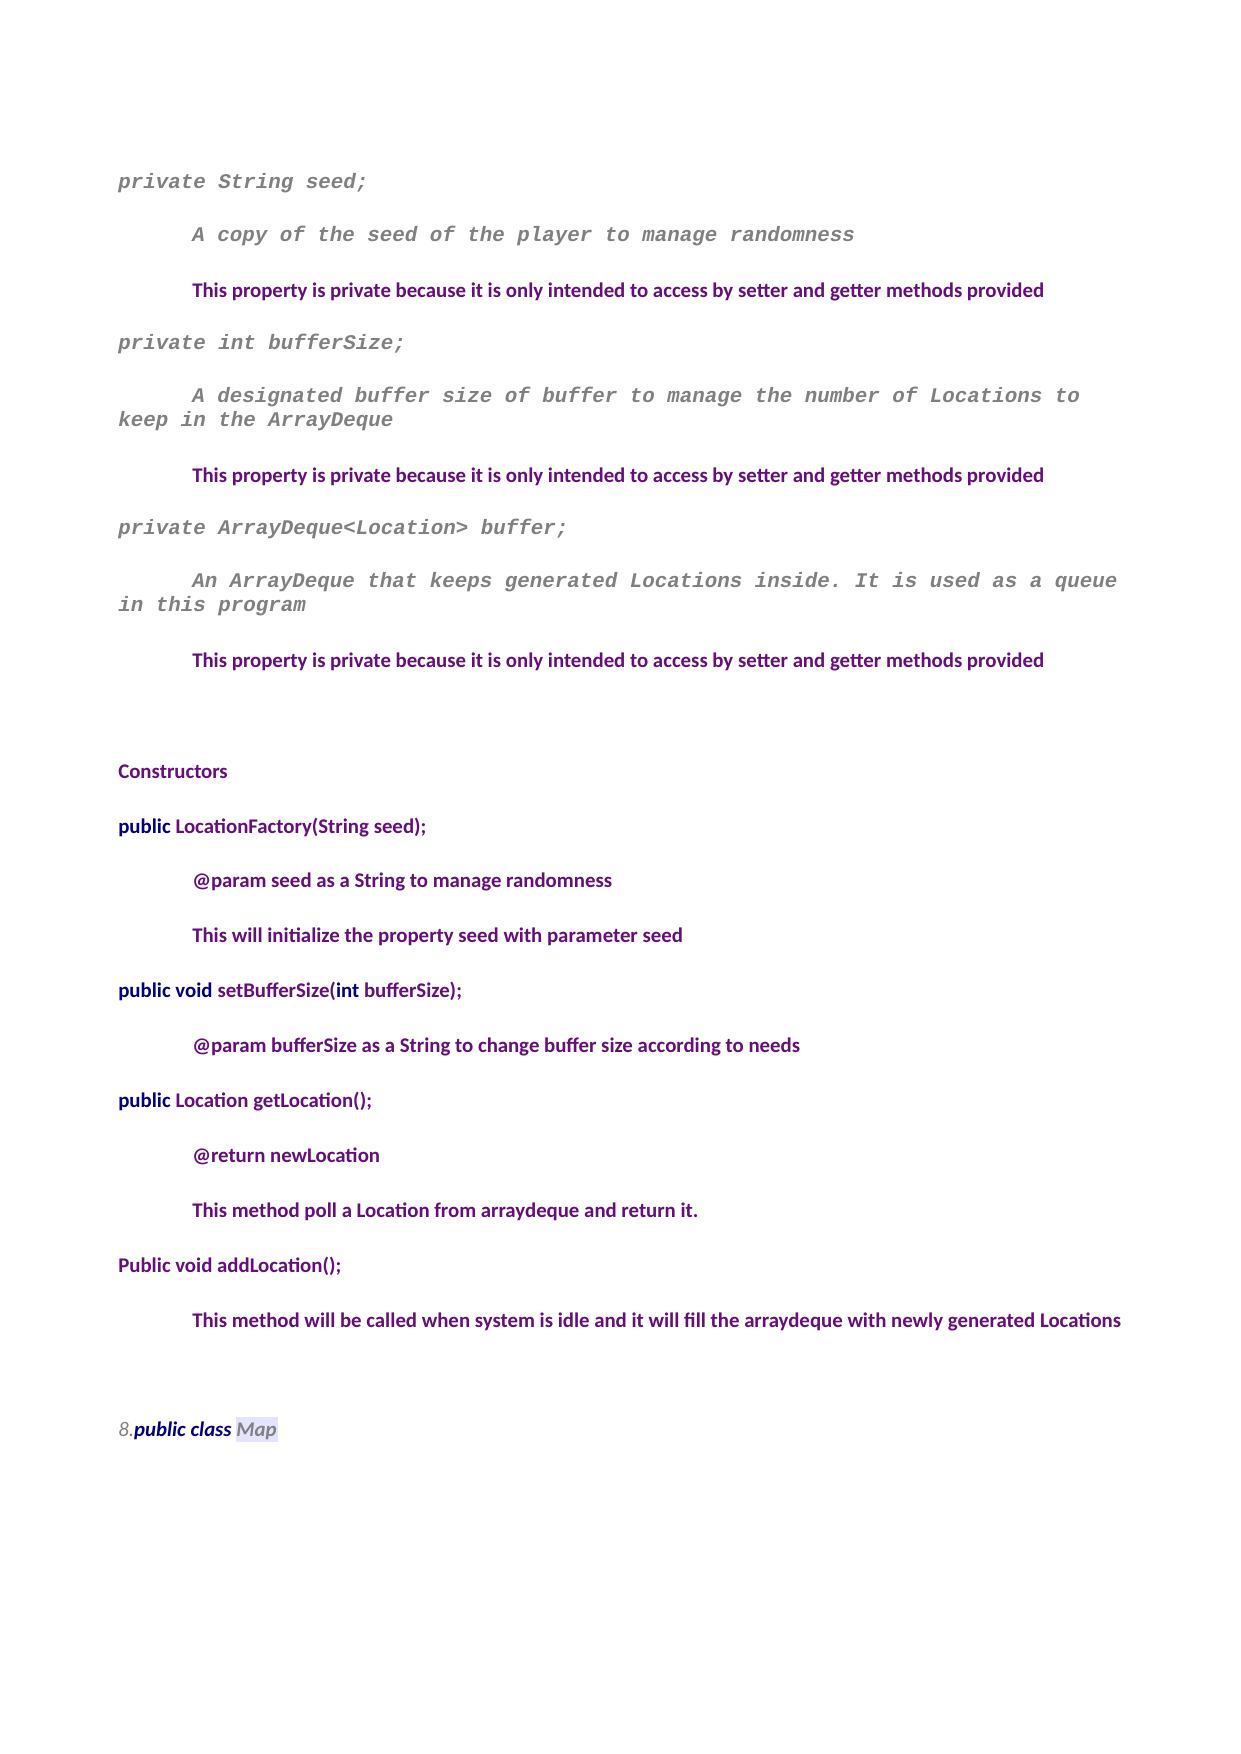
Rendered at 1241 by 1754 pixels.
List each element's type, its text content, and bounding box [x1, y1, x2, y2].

text private ArrayDeque<Location> buffer; [118, 517, 1122, 541]
text public void setBufferSize(int bufferSize); [118, 977, 1122, 1003]
text public LocationFactory(String seed); [118, 813, 1122, 838]
text This method will be called when system is idle and it will fill the arraydeque with newly generated Locations [118, 1307, 1122, 1332]
text This method poll a Location from arraydeque and return it. [118, 1197, 1122, 1222]
text This property is private because it is only intended to access by setter and getter methods provided [118, 462, 1122, 488]
text Public void addLocation(); [118, 1252, 1122, 1277]
text Constructors [118, 758, 1122, 783]
text A copy of the seed of the player to manage randomness [118, 224, 1122, 248]
text public Location getLocation(); [118, 1087, 1122, 1113]
text A designated buffer size of buffer to manage the number of Locations to keep in the ArrayDeque [118, 386, 1122, 433]
text This property is private because it is only intended to access by setter and getter methods provided [118, 647, 1122, 673]
text This will initialize the property seed with parameter seed [118, 923, 1122, 948]
text An ArrayDeque that keeps generated Locations inside. It is used as a queue in this program [118, 570, 1122, 618]
text @param bufferSize as a String to change buffer size according to needs [118, 1032, 1122, 1058]
text This property is private because it is only intended to access by setter and getter methods provided [118, 277, 1122, 303]
text @param seed as a String to manage randomness [118, 868, 1122, 893]
text 8.public class Map [118, 1417, 1122, 1442]
text @return newLocation [118, 1142, 1122, 1168]
text private int bufferSize; [118, 332, 1122, 356]
text private String seed; [118, 171, 1122, 195]
